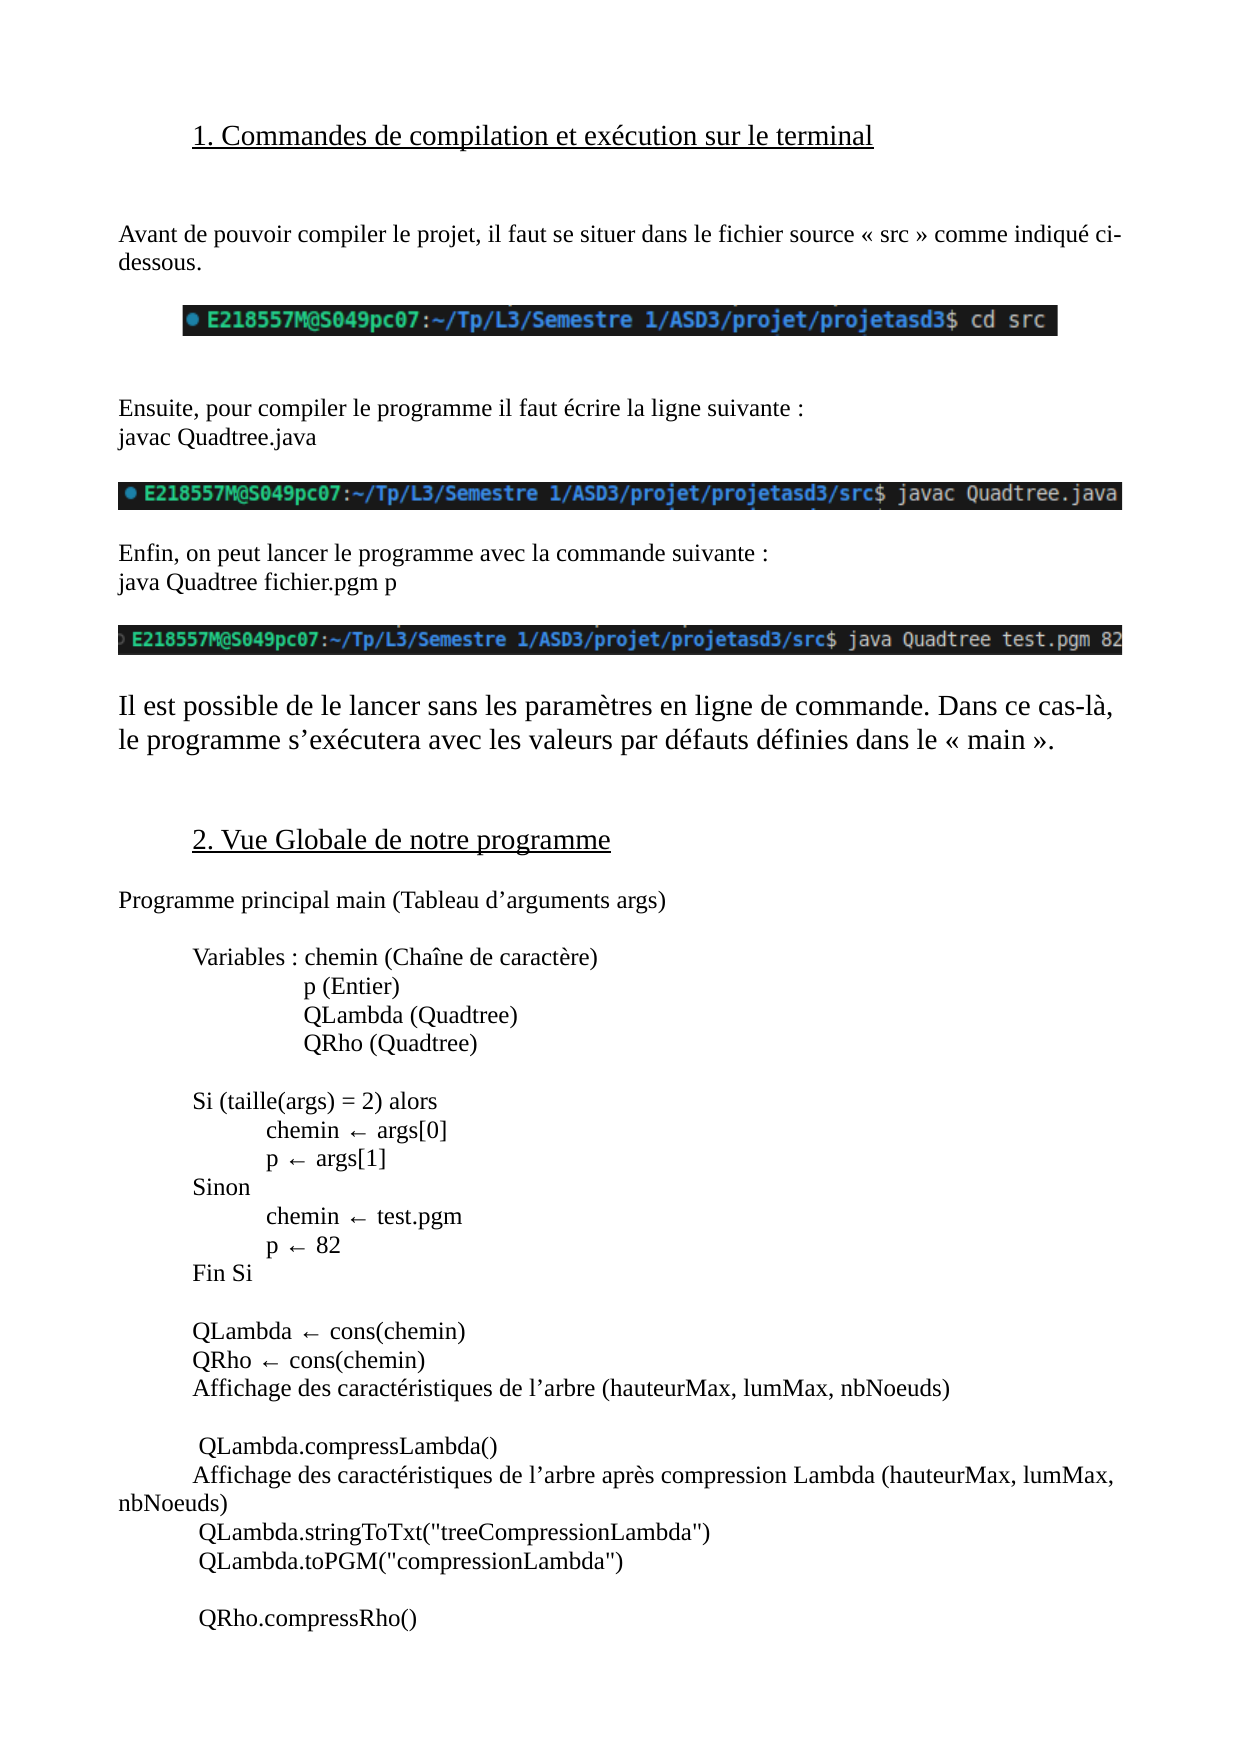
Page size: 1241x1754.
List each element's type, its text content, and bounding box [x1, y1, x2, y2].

text p ← args[1] [118, 1143, 1122, 1172]
text Affichage des caractéristiques de l’arbre (hauteurMax, lumMax, nbNoeuds) [118, 1373, 1122, 1402]
text p ← 82 [118, 1230, 1122, 1258]
picture [182, 305, 1058, 336]
text chemin ← test.pgm [118, 1201, 1122, 1230]
text 2. Vue Globale de notre programme [118, 822, 1122, 856]
text 1. Commandes de compilation et exécution sur le terminal [118, 118, 1122, 152]
text chemin ← args[0] [118, 1115, 1122, 1143]
text Si (taille(args) = 2) alors [118, 1086, 1122, 1115]
text java Quadtree fichier.pgm p [118, 567, 1122, 596]
text QLambda.compressLambda() [118, 1431, 1122, 1460]
text Avant de pouvoir compiler le projet, il faut se situer dans le fichier source « src » comme indiqué ci-dessous. [118, 219, 1122, 276]
text Ensuite, pour compiler le programme il faut écrire la ligne suivante : [118, 393, 1122, 422]
text Variables : chemin (Chaîne de caractère) [118, 942, 1122, 971]
text Enfin, on peut lancer le programme avec la commande suivante : [118, 538, 1122, 567]
text p (Entier) [118, 971, 1122, 1000]
text QRho ← cons(chemin) [118, 1345, 1122, 1373]
picture [118, 482, 1123, 510]
text Affichage des caractéristiques de l’arbre après compression Lambda (hauteurMax, lumMax, nbNoeuds) [118, 1460, 1122, 1517]
text QLambda.toPGM("compressionLambda") [118, 1546, 1122, 1575]
text QRho.compressRho() [118, 1603, 1122, 1632]
text Il est possible de le lancer sans les paramètres en ligne de commande. Dans ce cas-là, le programme s’exécutera avec les valeurs par défauts définies dans le « main ». [118, 688, 1122, 755]
text Fin Si [118, 1258, 1122, 1287]
text QLambda (Quadtree) [118, 1000, 1122, 1028]
text QLambda.stringToTxt("treeCompressionLambda") [118, 1517, 1122, 1546]
text QRho (Quadtree) [118, 1028, 1122, 1057]
text javac Quadtree.java [118, 422, 1122, 450]
text Sinon [118, 1172, 1122, 1201]
text Programme principal main (Tableau d’arguments args) [118, 885, 1122, 913]
picture [118, 625, 1123, 655]
text QLambda ← cons(chemin) [118, 1316, 1122, 1345]
